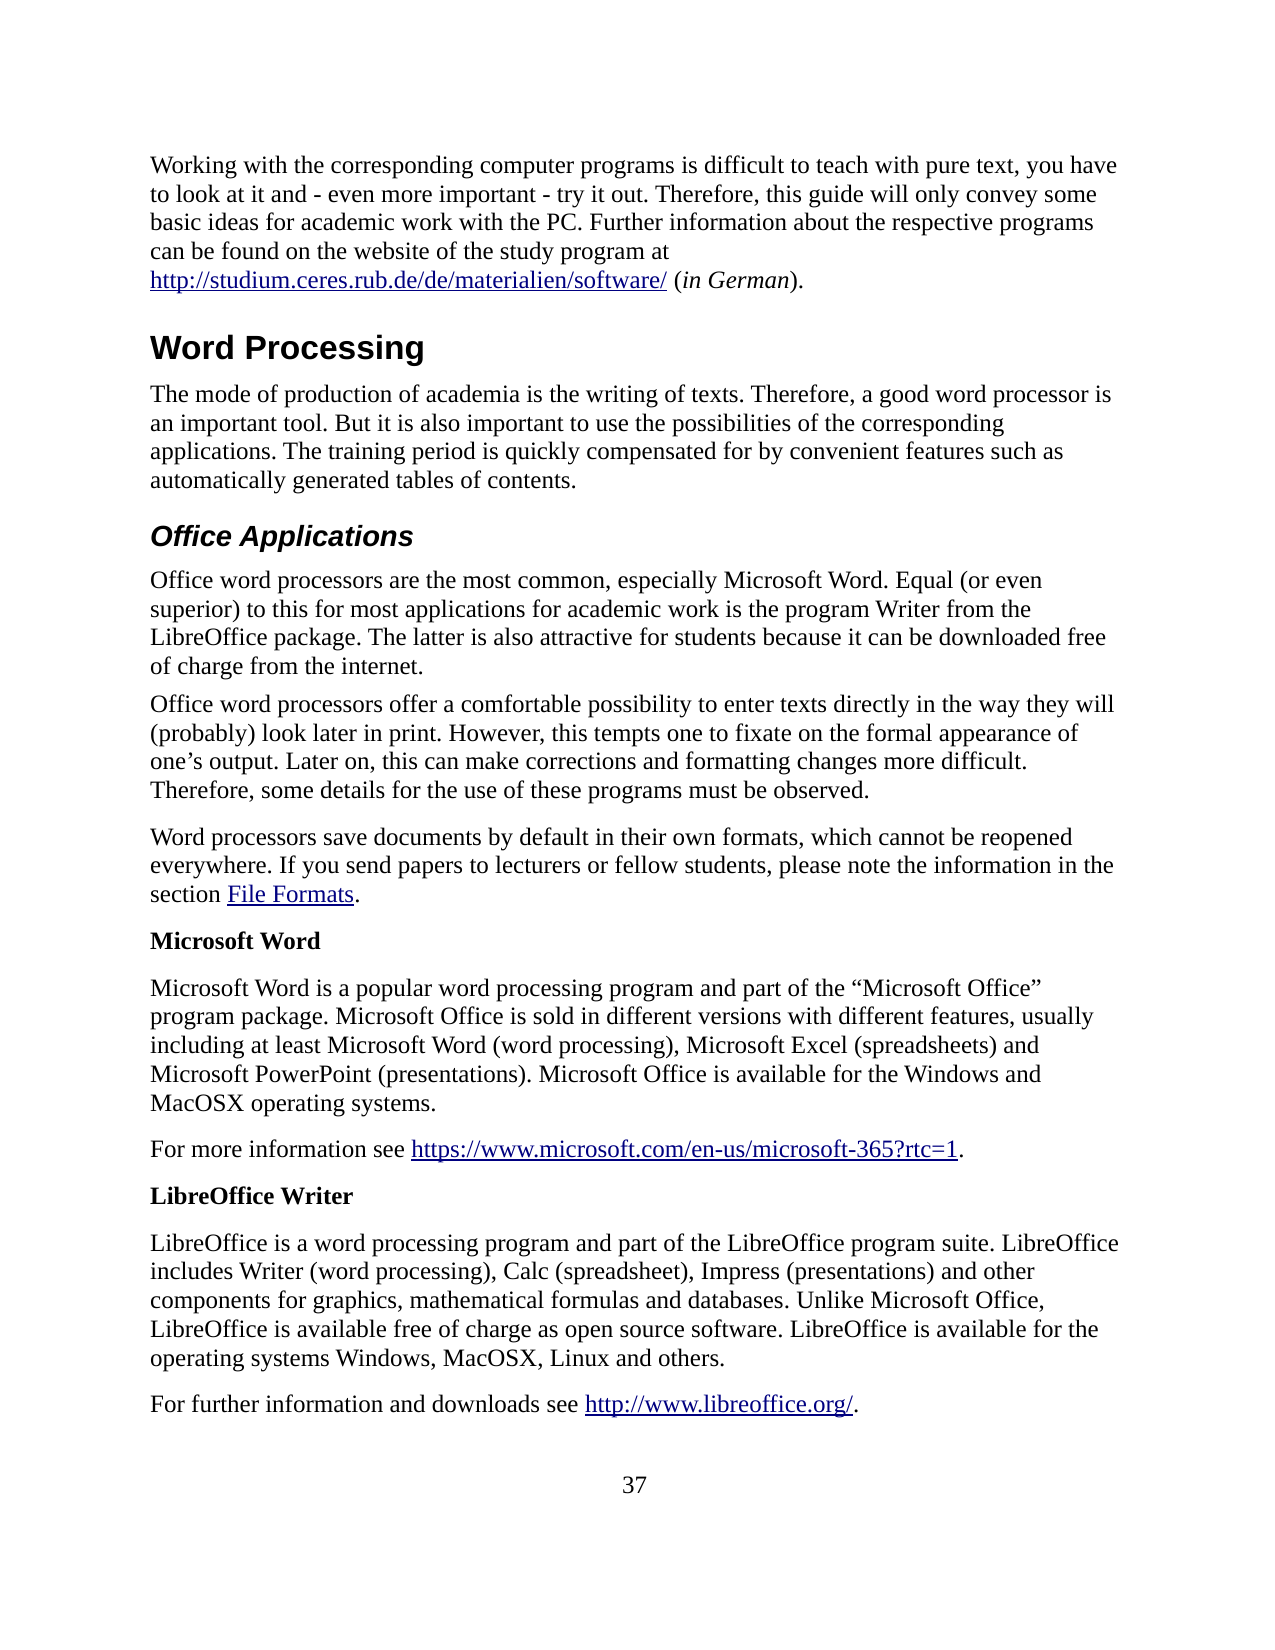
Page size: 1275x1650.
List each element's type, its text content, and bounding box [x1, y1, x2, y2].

text Working with the corresponding computer programs is difficult to teach with pure text, you have to look at it and - even more important - try it out. Therefore, this guide will only convey some basic ideas for academic work with the PC. Further information about the respective programs can be found on the website of the study program at http://studium.ceres.rub.de/de/materialien/software/ (in German). [150, 150, 1125, 294]
text Office word processors offer a comfortable possibility to enter texts directly in the way they will (probably) look later in print. However, this tempts one to fixate on the formal appearance of one’s output. Later on, this can make corrections and formatting changes more difficult. Therefore, some details for the use of these programs must be observed. [150, 689, 1125, 804]
text Word processors save documents by default in their own formats, which cannot be reopened everywhere. If you send papers to lecturers or fellow students, please note the information in the section File Formats. [150, 822, 1125, 908]
text For more information see https://www.microsoft.com/en-us/microsoft-365?rtc=1. [150, 1134, 1125, 1163]
subtitle Word Processing [150, 328, 1125, 366]
text Microsoft Word is a popular word processing program and part of the “Microsoft Office” program package. Microsoft Office is sold in different versions with different features, usually including at least Microsoft Word (word processing), Microsoft Excel (spreadsheets) and Microsoft PowerPoint (presentations). Microsoft Office is available for the Windows and MacOSX operating systems. [150, 973, 1125, 1116]
subtitle Office Applications [150, 519, 1125, 552]
text Office word processors are the most common, especially Microsoft Word. Equal (or even superior) to this for most applications for academic work is the program Writer from the LibreOffice package. The latter is also attractive for students because it can be downloaded free of charge from the internet. [150, 565, 1125, 680]
text Microsoft Word [150, 926, 1125, 955]
text For further information and downloads see http://www.libreoffice.org/. [150, 1389, 1125, 1418]
text The mode of production of academia is the writing of texts. Therefore, a good word processor is an important tool. But it is also important to use the possibilities of the corresponding applications. The training period is quickly compensated for by convenient features such as automatically generated tables of contents. [150, 379, 1125, 494]
text LibreOffice Writer [150, 1181, 1125, 1210]
text LibreOffice is a word processing program and part of the LibreOffice program suite. LibreOffice includes Writer (word processing), Calc (spreadsheet), Impress (presentations) and other components for graphics, mathematical formulas and databases. Unlike Microsoft Office, LibreOffice is available free of charge as open source software. LibreOffice is available for the operating systems Windows, MacOSX, Linux and others. [150, 1228, 1125, 1371]
